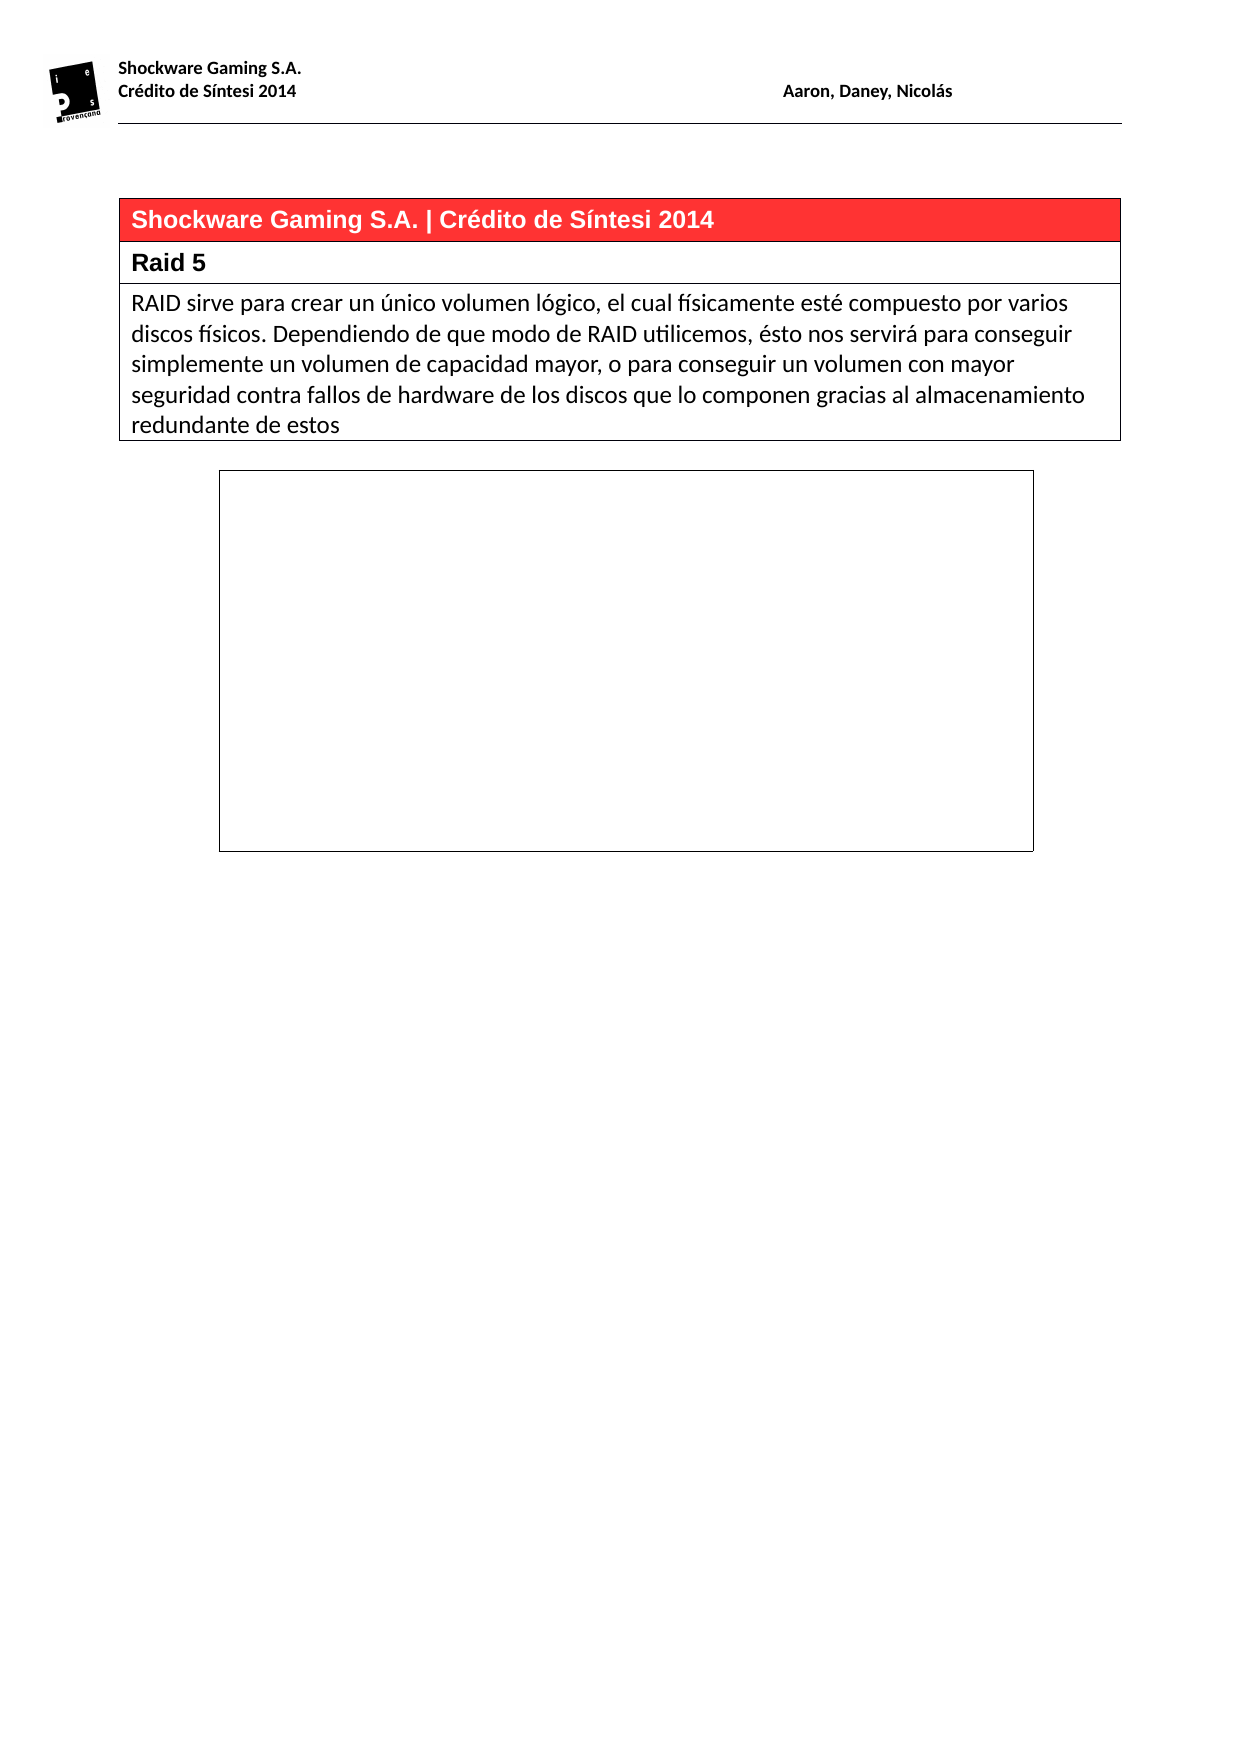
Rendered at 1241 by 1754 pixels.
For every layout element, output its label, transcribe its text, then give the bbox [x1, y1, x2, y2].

table_header [220, 471, 1033, 851]
table_cell RAID sirve para crear un único volumen lógico, el cual físicamente esté compuesto por varios discos físicos. Dependiendo de que modo de RAID utilicemos, ésto nos servirá para conseguir simplemente un volumen de capacidad mayor, o para conseguir un volumen con mayor seguridad contra fallos de hardware de los discos que lo componen gracias al almacenamiento redundante de estos [120, 284, 1120, 440]
table_cell Raid 5 [120, 242, 1120, 283]
picture [43, 54, 110, 128]
table_header Shockware Gaming S.A. | Crédito de Síntesi 2014 [120, 199, 1120, 241]
